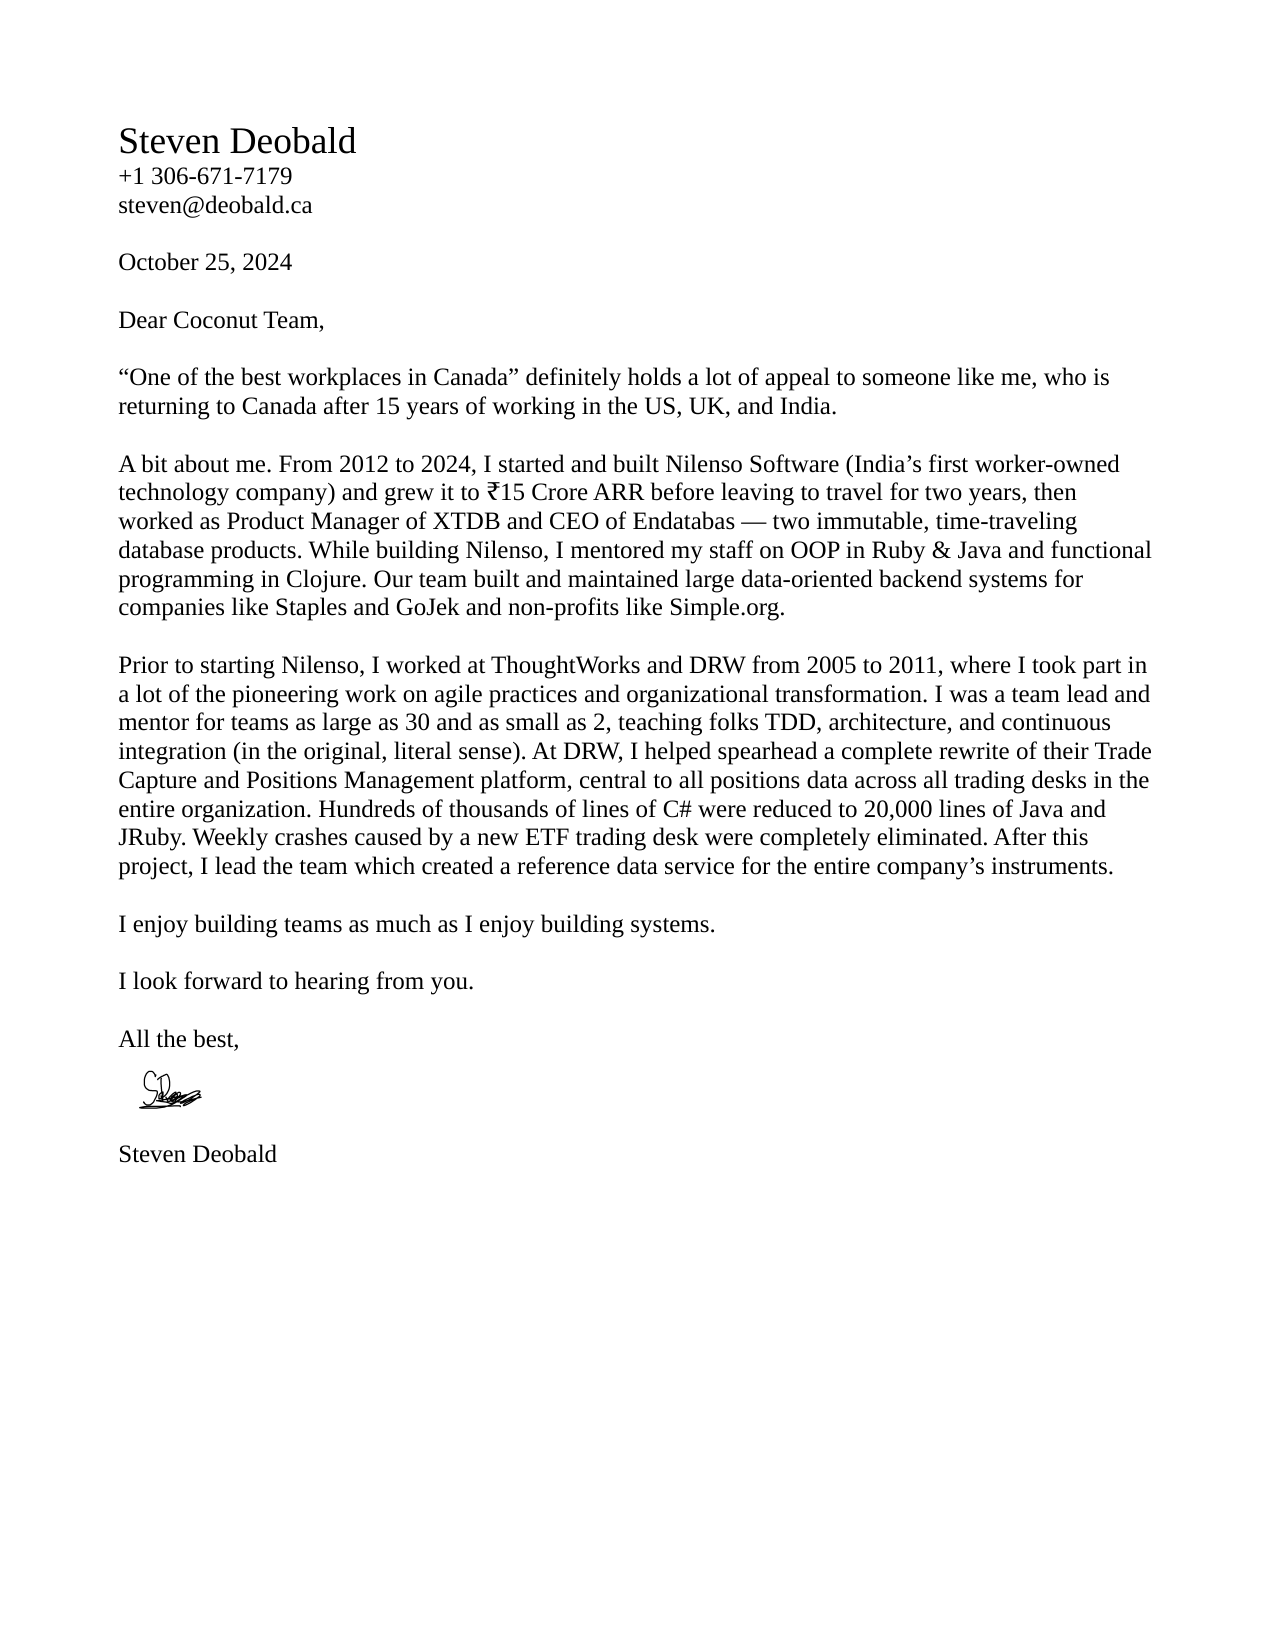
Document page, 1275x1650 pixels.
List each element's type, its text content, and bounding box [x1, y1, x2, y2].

text Dear Coconut Team, [118, 305, 1157, 334]
text A bit about me. From 2012 to 2024, I started and built Nilenso Software (India’s first worker-owned technology company) and grew it to ₹15 Crore ARR before leaving to travel for two years, then worked as Product Manager of XTDB and CEO of Endatabas — two immutable, time-traveling database products. While building Nilenso, I mentored my staff on OOP in Ruby & Java and functional programming in Clojure. Our team built and maintained large data-oriented backend systems for companies like Staples and GoJek and non-profits like Simple.org. [118, 449, 1157, 621]
text All the best, [118, 1024, 1157, 1052]
text I look forward to hearing from you. [118, 966, 1157, 995]
text “One of the best workplaces in Canada” definitely holds a lot of appeal to someone like me, who is returning to Canada after 15 years of working in the US, UK, and India. [118, 362, 1157, 420]
text I enjoy building teams as much as I enjoy building systems. [118, 909, 1157, 937]
text Steven Deobald [118, 1139, 1157, 1167]
text Prior to starting Nilenso, I worked at ThoughtWorks and DRW from 2005 to 2011, where I took part in a lot of the pioneering work on agile practices and organizational transformation. I was a team lead and mentor for teams as large as 30 and as small as 2, teaching folks TDD, architecture, and continuous integration (in the original, literal sense). At DRW, I helped spearhead a complete rewrite of their Trade Capture and Positions Management platform, central to all positions data across all trading desks in the entire organization. Hundreds of thousands of lines of C# were reduced to 20,000 lines of Java and JRuby. Weekly crashes caused by a new ETF trading desk were completely eliminated. After this project, I lead the team which created a reference data service for the entire company’s instruments. [118, 650, 1157, 880]
text steven@deobald.ca [118, 190, 1157, 219]
text +1 306-671-7179 [118, 161, 1157, 190]
picture [133, 1058, 208, 1133]
text October 25, 2024 [118, 247, 1157, 276]
text Steven Deobald [118, 118, 1157, 161]
